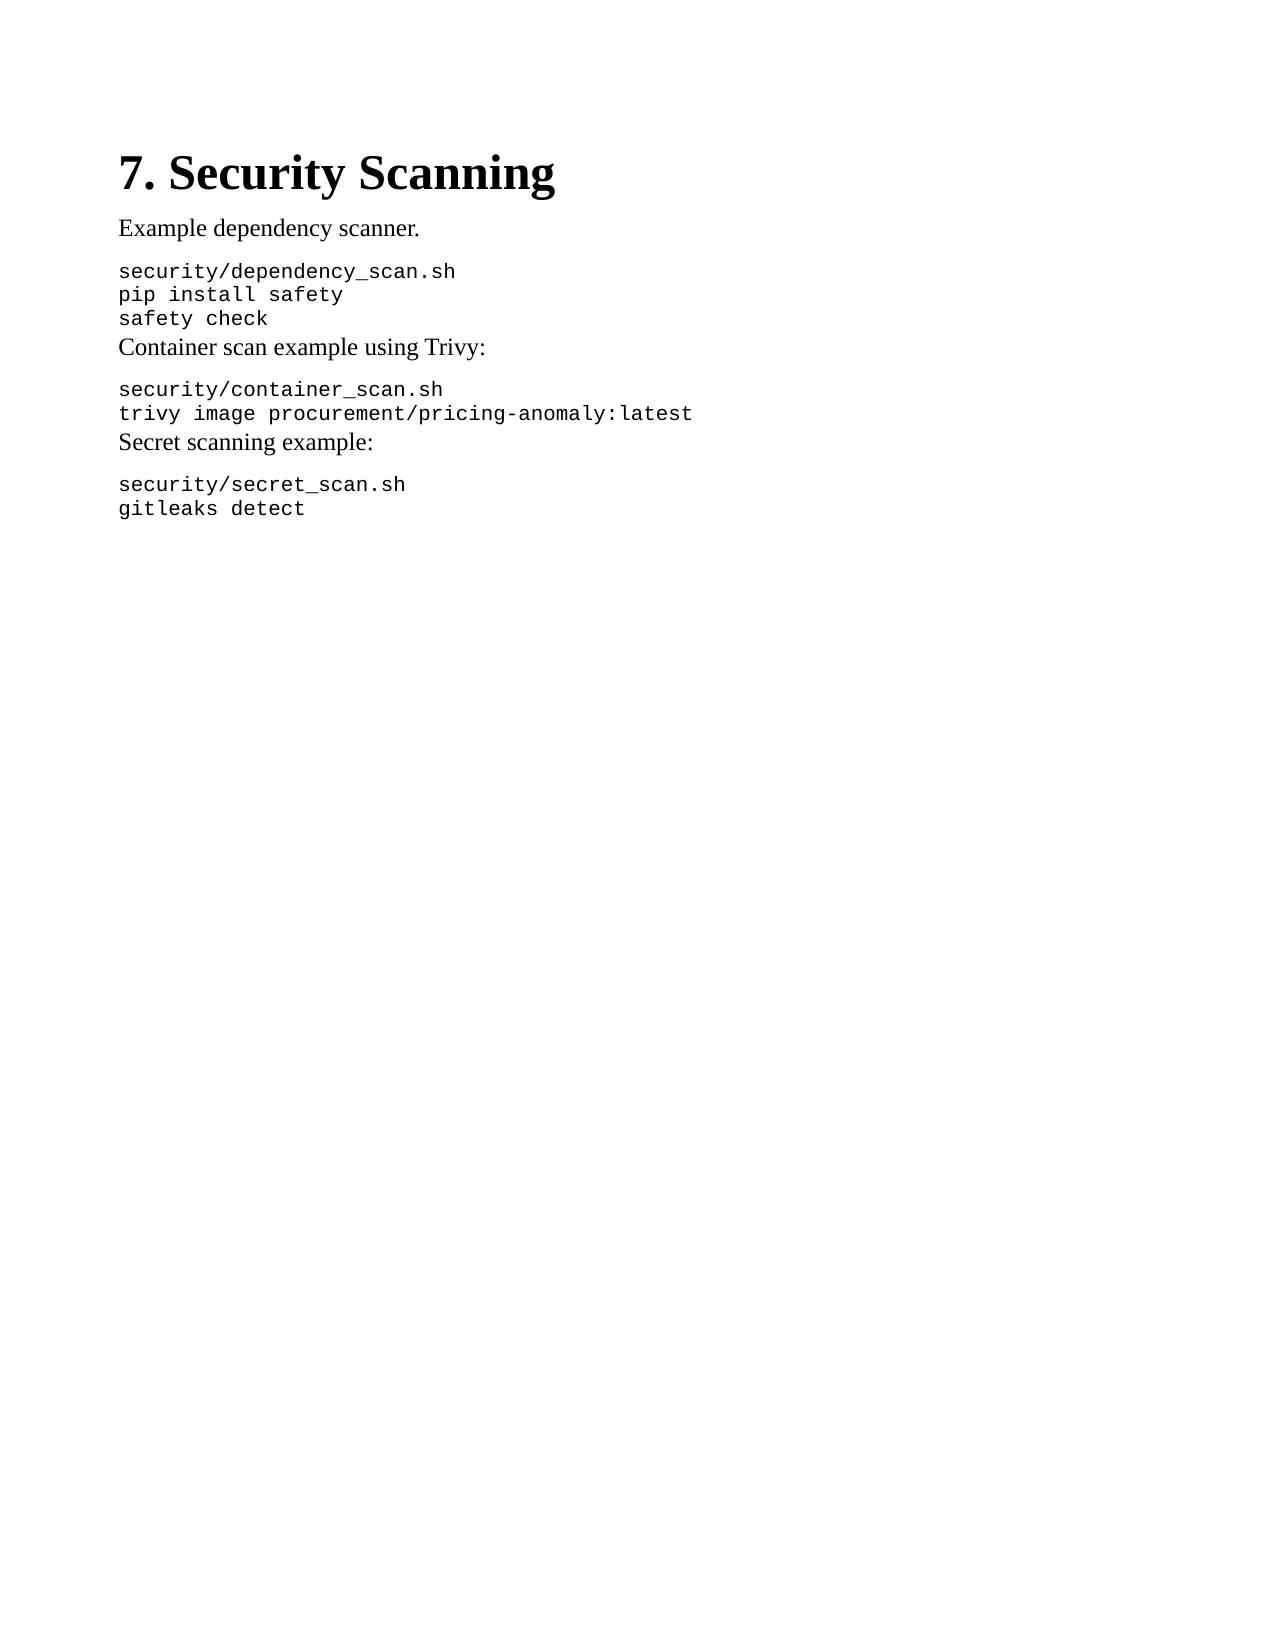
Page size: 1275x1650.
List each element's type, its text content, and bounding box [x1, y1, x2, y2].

text Secret scanning example: [118, 427, 1157, 455]
subtitle 7. Security Scanning [118, 143, 1157, 201]
text pip install safety [118, 284, 1157, 308]
text Example dependency scanner. [118, 213, 1157, 242]
text security/dependency_scan.sh [118, 261, 1157, 284]
text gitleaks detect [118, 498, 1157, 521]
text Container scan example using Trivy: [118, 332, 1157, 360]
text security/container_scan.sh [118, 379, 1157, 403]
text safety check [118, 308, 1157, 332]
text security/secret_scan.sh [118, 474, 1157, 498]
text trivy image procurement/pricing-anomaly:latest [118, 403, 1157, 427]
